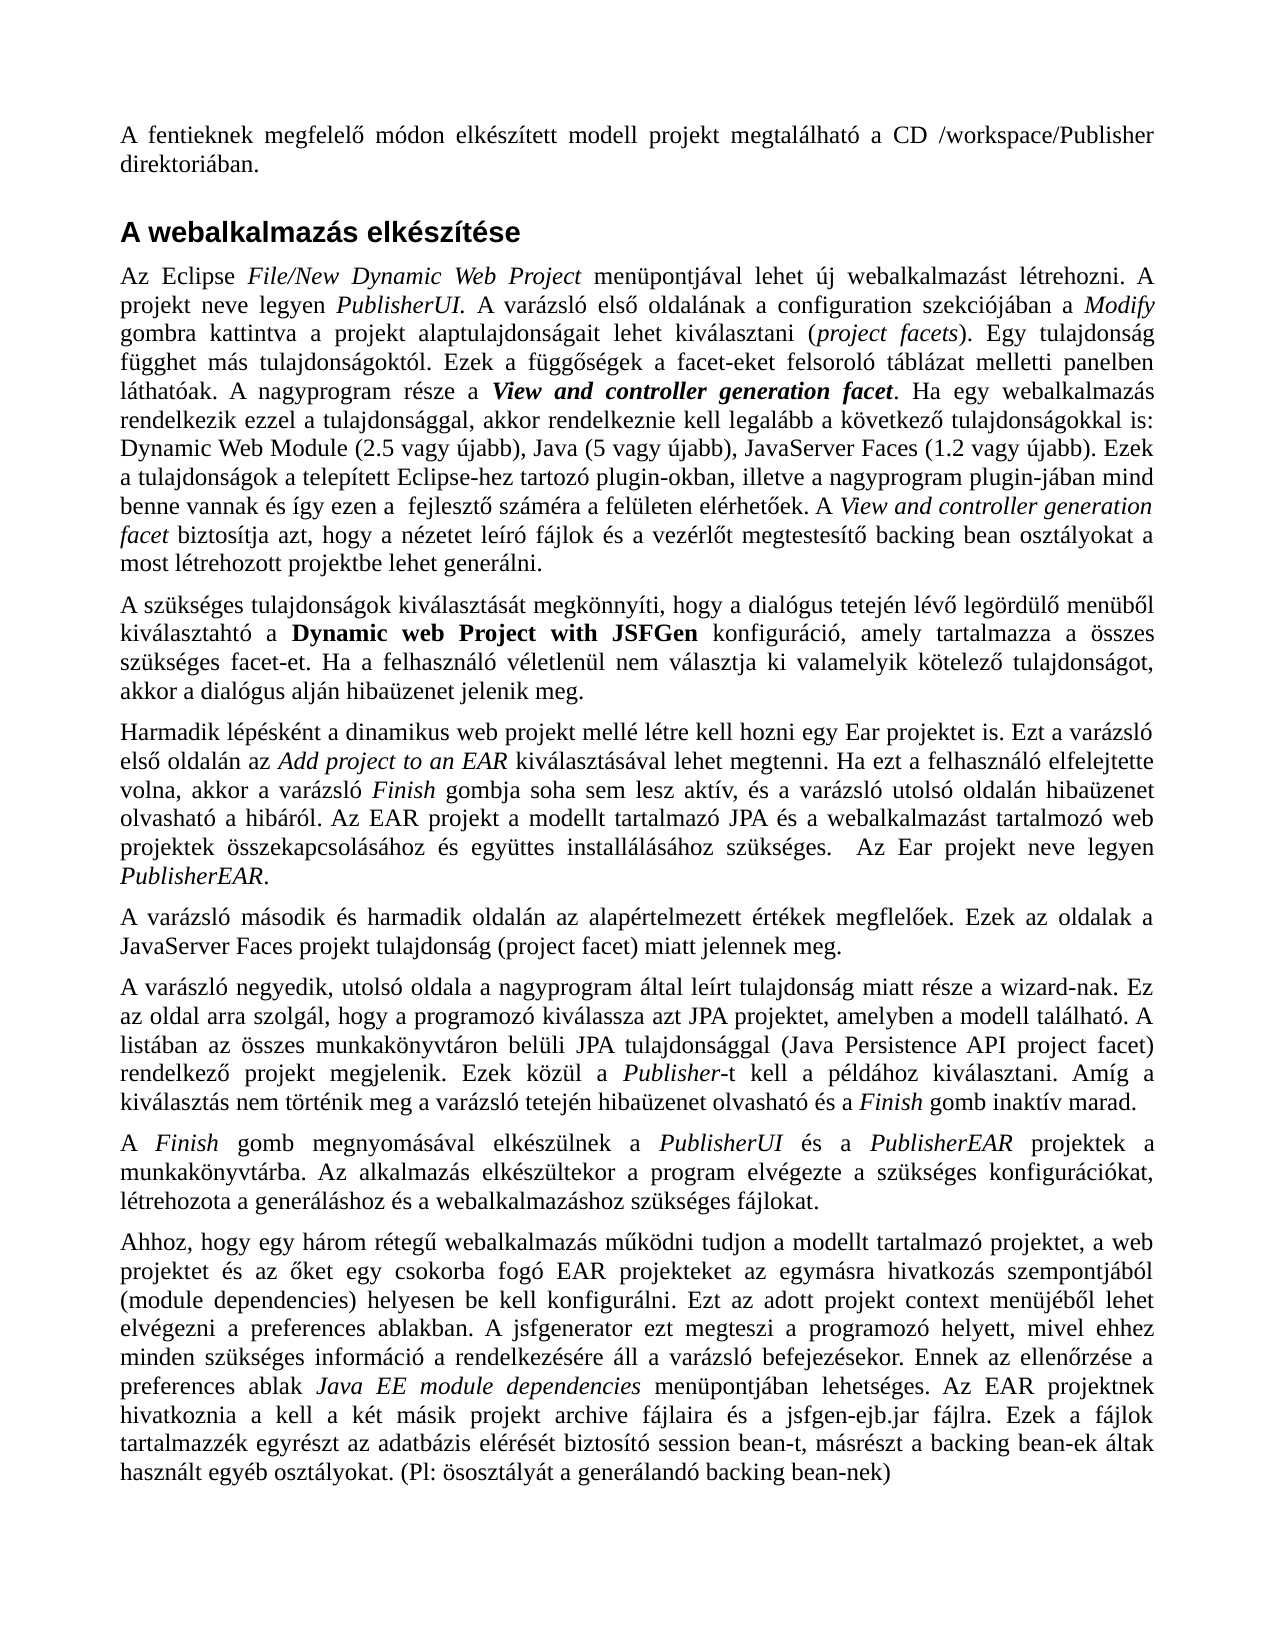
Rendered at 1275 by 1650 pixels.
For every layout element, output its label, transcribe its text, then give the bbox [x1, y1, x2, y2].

text Harmadik lépésként a dinamikus web projekt mellé létre kell hozni egy Ear projektet is. Ezt a varázsló első oldalán az Add project to an EAR kiválasztásával lehet megtenni. Ha ezt a felhasználó elfelejtette volna, akkor a varázsló Finish gombja soha sem lesz aktív, és a varázsló utolsó oldalán hibaüzenet olvasható a hibáról. Az EAR projekt a modellt tartalmazó JPA és a webalkalmazást tartalmozó web projektek összekapcsolásához és együttes installálásához szükséges. Az Ear projekt neve legyen PublisherEAR. [120, 717, 1155, 890]
subtitle A webalkalmazás elkészítése [120, 215, 1155, 248]
text A varázsló második és harmadik oldalán az alapértelmezett értékek megflelőek. Ezek az oldalak a JavaServer Faces projekt tulajdonság (project facet) miatt jelennek meg. [120, 902, 1155, 960]
text Ahhoz, hogy egy három rétegű webalkalmazás működni tudjon a modellt tartalmazó projektet, a web projektet és az őket egy csokorba fogó EAR projekteket az egymásra hivatkozás szempontjából (module dependencies) helyesen be kell konfigurálni. Ezt az adott projekt context menüjéből lehet elvégezni a preferences ablakban. A jsfgenerator ezt megteszi a programozó helyett, mivel ehhez minden szükséges információ a rendelkezésére áll a varázsló befejezésekor. Ennek az ellenőrzése a preferences ablak Java EE module dependencies menüpontjában lehetséges. Az EAR projektnek hivatkoznia a kell a két másik projekt archive fájlaira és a jsfgen-ejb.jar fájlra. Ezek a fájlok tartalmazzék egyrészt az adatbázis elérését biztosító session bean-t, másrészt a backing bean-ek áltak használt egyéb osztályokat. (Pl: ösosztályát a generálandó backing bean-nek) [120, 1227, 1155, 1486]
text A Finish gomb megnyomásával elkészülnek a PublisherUI és a PublisherEAR projektek a munkakönyvtárba. Az alkalmazás elkészültekor a program elvégezte a szükséges konfigurációkat, létrehozota a generáláshoz és a webalkalmazáshoz szükséges fájlokat. [120, 1128, 1155, 1215]
text A varászló negyedik, utolsó oldala a nagyprogram által leírt tulajdonság miatt része a wizard-nak. Ez az oldal arra szolgál, hogy a programozó kiválassza azt JPA projektet, amelyben a modell található. A listában az összes munkakönyvtáron belüli JPA tulajdonsággal (Java Persistence API project facet) rendelkező projekt megjelenik. Ezek közül a Publisher-t kell a példához kiválasztani. Amíg a kiválasztás nem történik meg a varázsló tetején hibaüzenet olvasható és a Finish gomb inaktív marad. [120, 972, 1155, 1116]
text A szükséges tulajdonságok kiválasztását megkönnyíti, hogy a dialógus tetején lévő legördülő menüből kiválasztahtó a Dynamic web Project with JSFGen konfiguráció, amely tartalmazza a összes szükséges facet-et. Ha a felhasználó véletlenül nem választja ki valamelyik kötelező tulajdonságot, akkor a dialógus alján hibaüzenet jelenik meg. [120, 590, 1155, 705]
text A fentieknek megfelelő módon elkészített modell projekt megtalálható a CD /workspace/Publisher direktoriában. [120, 120, 1155, 177]
text Az Eclipse File/New Dynamic Web Project menüpontjával lehet új webalkalmazást létrehozni. A projekt neve legyen PublisherUI. A varázsló első oldalának a configuration szekciójában a Modify gombra kattintva a projekt alaptulajdonságait lehet kiválasztani (project facets). Egy tulajdonság függhet más tulajdonságoktól. Ezek a függőségek a facet-eket felsoroló táblázat melletti panelben láthatóak. A nagyprogram része a View and controller generation facet. Ha egy webalkalmazás rendelkezik ezzel a tulajdonsággal, akkor rendelkeznie kell legalább a következő tulajdonságokkal is: Dynamic Web Module (2.5 vagy újabb), Java (5 vagy újabb), JavaServer Faces (1.2 vagy újabb). Ezek a tulajdonságok a telepített Eclipse-hez tartozó plugin-okban, illetve a nagyprogram plugin-jában mind benne vannak és így ezen a fejlesztő száméra a felületen elérhetőek. A View and controller generation facet biztosítja azt, hogy a nézetet leíró fájlok és a vezérlőt megtestesítő backing bean osztályokat a most létrehozott projektbe lehet generálni. [120, 261, 1155, 577]
